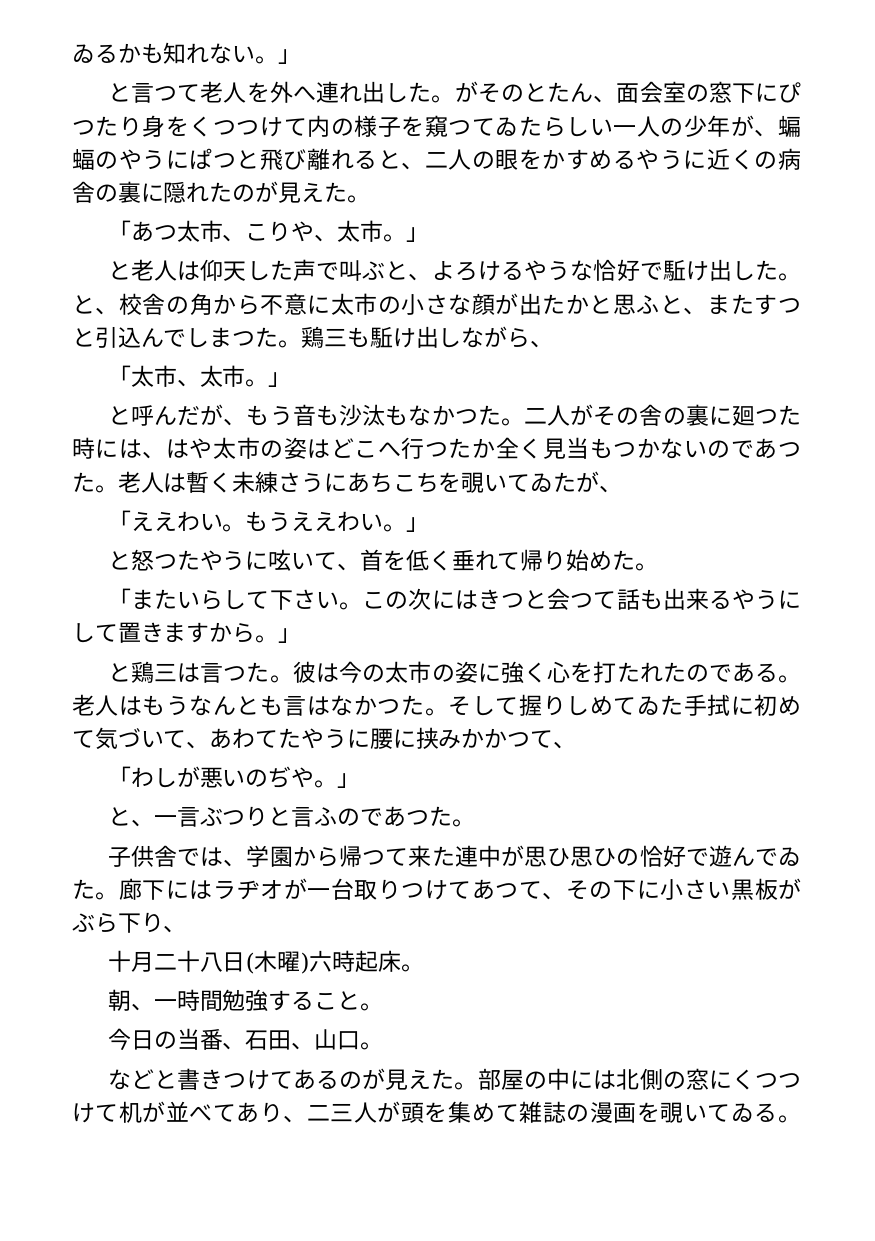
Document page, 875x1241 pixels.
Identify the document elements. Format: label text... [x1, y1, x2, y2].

text 今日の当番、石田、山口。 [72, 1022, 802, 1056]
text と言つて老人を外へ連れ出した。がそのとたん、面会室の窓下にぴつたり身をくつつけて内の様子を窺つてゐたらしい一人の少年が、蝙蝠のやうにぱつと飛び離れると、二人の眼をかすめるやうに近くの病舎の裏に隠れたのが見えた。 [72, 75, 802, 208]
text 子供舎では、学園から帰つて来た連中が思ひ思ひの恰好で遊んでゐた。廊下にはラヂオが一台取りつけてあつて、その下に小さい黒板がぶら下り、 [72, 838, 802, 938]
text ゐるかも知れない。」 [72, 36, 802, 69]
text と、一言ぶつりと言ふのであつた。 [72, 799, 802, 832]
text 「ええわい。もうええわい。」 [72, 504, 802, 537]
text 「あつ太市、こりや、太市。」 [72, 214, 802, 247]
text 朝、一時間勉強すること。 [72, 983, 802, 1016]
text と老人は仰天した声で叫ぶと、よろけるやうな恰好で駈け出した。と、校舎の角から不意に太市の小さな顔が出たかと思ふと、またすつと引込んでしまつた。鶏三も駈け出しながら、 [72, 253, 802, 353]
text と怒つたやうに呟いて、首を低く垂れて帰り始めた。 [72, 543, 802, 576]
text と呼んだが、もう音も沙汰もなかつた。二人がその舎の裏に廻つた時には、はや太市の姿はどこへ行つたか全く見当もつかないのであつた。老人は暫く未練さうにあちこちを覗いてゐたが、 [72, 398, 802, 498]
text と鶏三は言つた。彼は今の太市の姿に強く心を打たれたのである。老人はもうなんとも言はなかつた。そして握りしめてゐた手拭に初めて気づいて、あわてたやうに腰に挟みかかつて、 [72, 654, 802, 754]
text 「またいらして下さい。この次にはきつと会つて話も出来るやうにして置きますから。」 [72, 582, 802, 648]
text 「わしが悪いのぢや。」 [72, 760, 802, 793]
text 十月二十八日(木曜)六時起床。 [72, 944, 802, 977]
text などと書きつけてあるのが見えた。部屋の中には北側の窓にくつつけて机が並べてあり、二三人が頭を集めて雑誌の漫画を覗いてゐる。 [72, 1061, 802, 1128]
text 「太市、太市。」 [72, 359, 802, 392]
